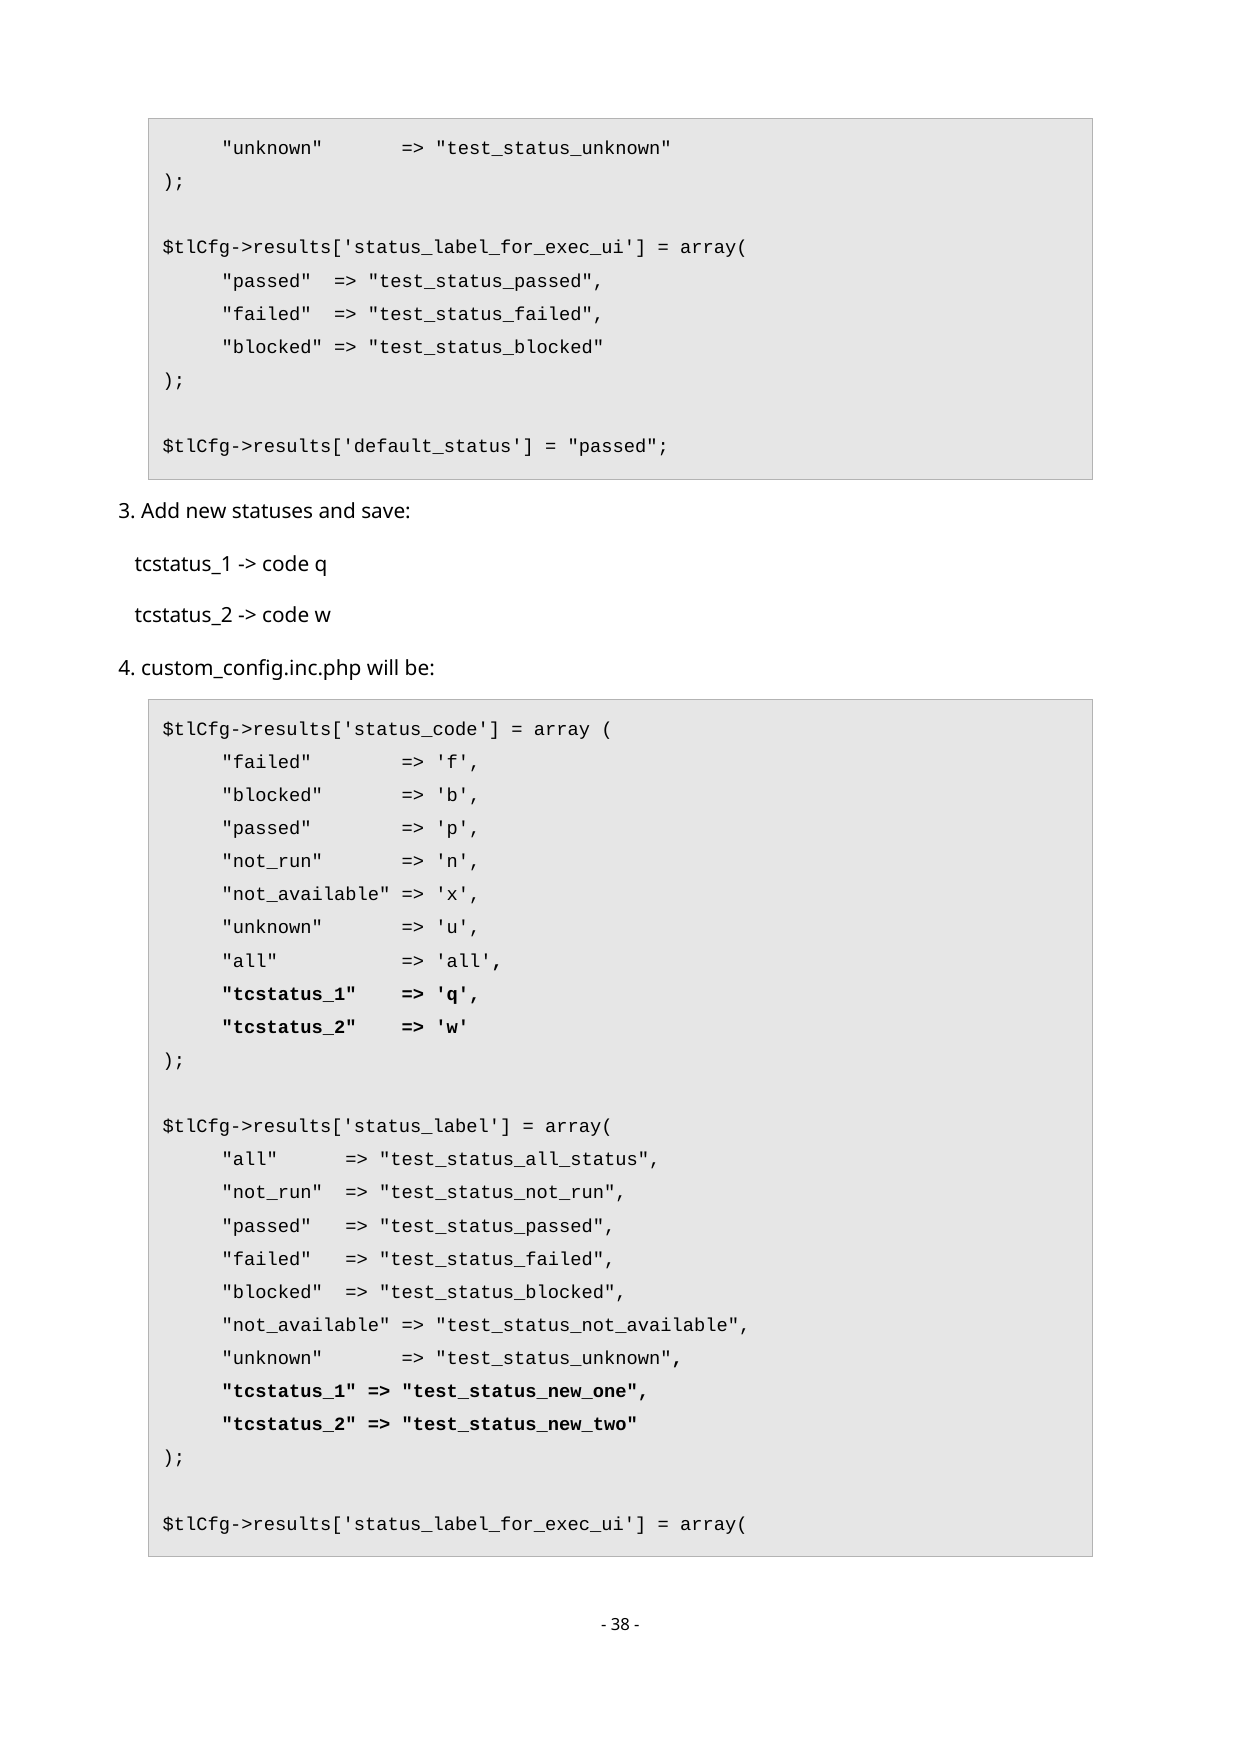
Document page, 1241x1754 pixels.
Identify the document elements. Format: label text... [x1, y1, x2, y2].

text "passed" => "test_status_passed", [149, 1196, 1092, 1229]
text tcstatus_2 -> code w [118, 601, 1122, 629]
text "tcstatus_1" => "test_status_new_one", [149, 1361, 1092, 1394]
text $tlCfg->results['default_status'] = "passed"; [149, 416, 1092, 479]
text "tcstatus_2" => "test_status_new_two" [149, 1394, 1092, 1427]
text "blocked" => "test_status_blocked", [149, 1262, 1092, 1295]
text "not_available" => "test_status_not_available", [149, 1295, 1092, 1328]
text "all" => "test_status_all_status", [149, 1129, 1092, 1162]
text ); [149, 350, 1092, 383]
text "unknown" => 'u', [149, 897, 1092, 931]
text $tlCfg->results['status_code'] = array ( [149, 700, 1092, 732]
text $tlCfg->results['status_label_for_exec_ui'] = array( [149, 217, 1092, 251]
text tcstatus_1 -> code q [118, 549, 1122, 577]
text "unknown" => "test_status_unknown", [149, 1328, 1092, 1361]
text 3. Add new statuses and save: [118, 497, 1122, 525]
text "blocked" => 'b', [149, 765, 1092, 798]
text ); [149, 1030, 1092, 1063]
text ); [149, 151, 1092, 184]
text "unknown" => "test_status_unknown" [149, 119, 1092, 151]
text 4. custom_config.inc.php will be: [118, 653, 1122, 681]
text "all" => 'all', [149, 931, 1092, 964]
text "passed" => 'p', [149, 798, 1092, 831]
text "failed" => "test_status_failed", [149, 284, 1092, 317]
text "tcstatus_1" => 'q', [149, 964, 1092, 997]
text $tlCfg->results['status_label'] = array( [149, 1096, 1092, 1129]
text "not_available" => 'x', [149, 864, 1092, 897]
text "not_run" => "test_status_not_run", [149, 1162, 1092, 1196]
text "passed" => "test_status_passed", [149, 251, 1092, 284]
text ); [149, 1427, 1092, 1461]
text $tlCfg->results['status_label_for_exec_ui'] = array( [149, 1494, 1092, 1556]
text "failed" => 'f', [149, 732, 1092, 765]
text "tcstatus_2" => 'w' [149, 997, 1092, 1030]
text "not_run" => 'n', [149, 831, 1092, 864]
text "blocked" => "test_status_blocked" [149, 317, 1092, 350]
text "failed" => "test_status_failed", [149, 1229, 1092, 1262]
